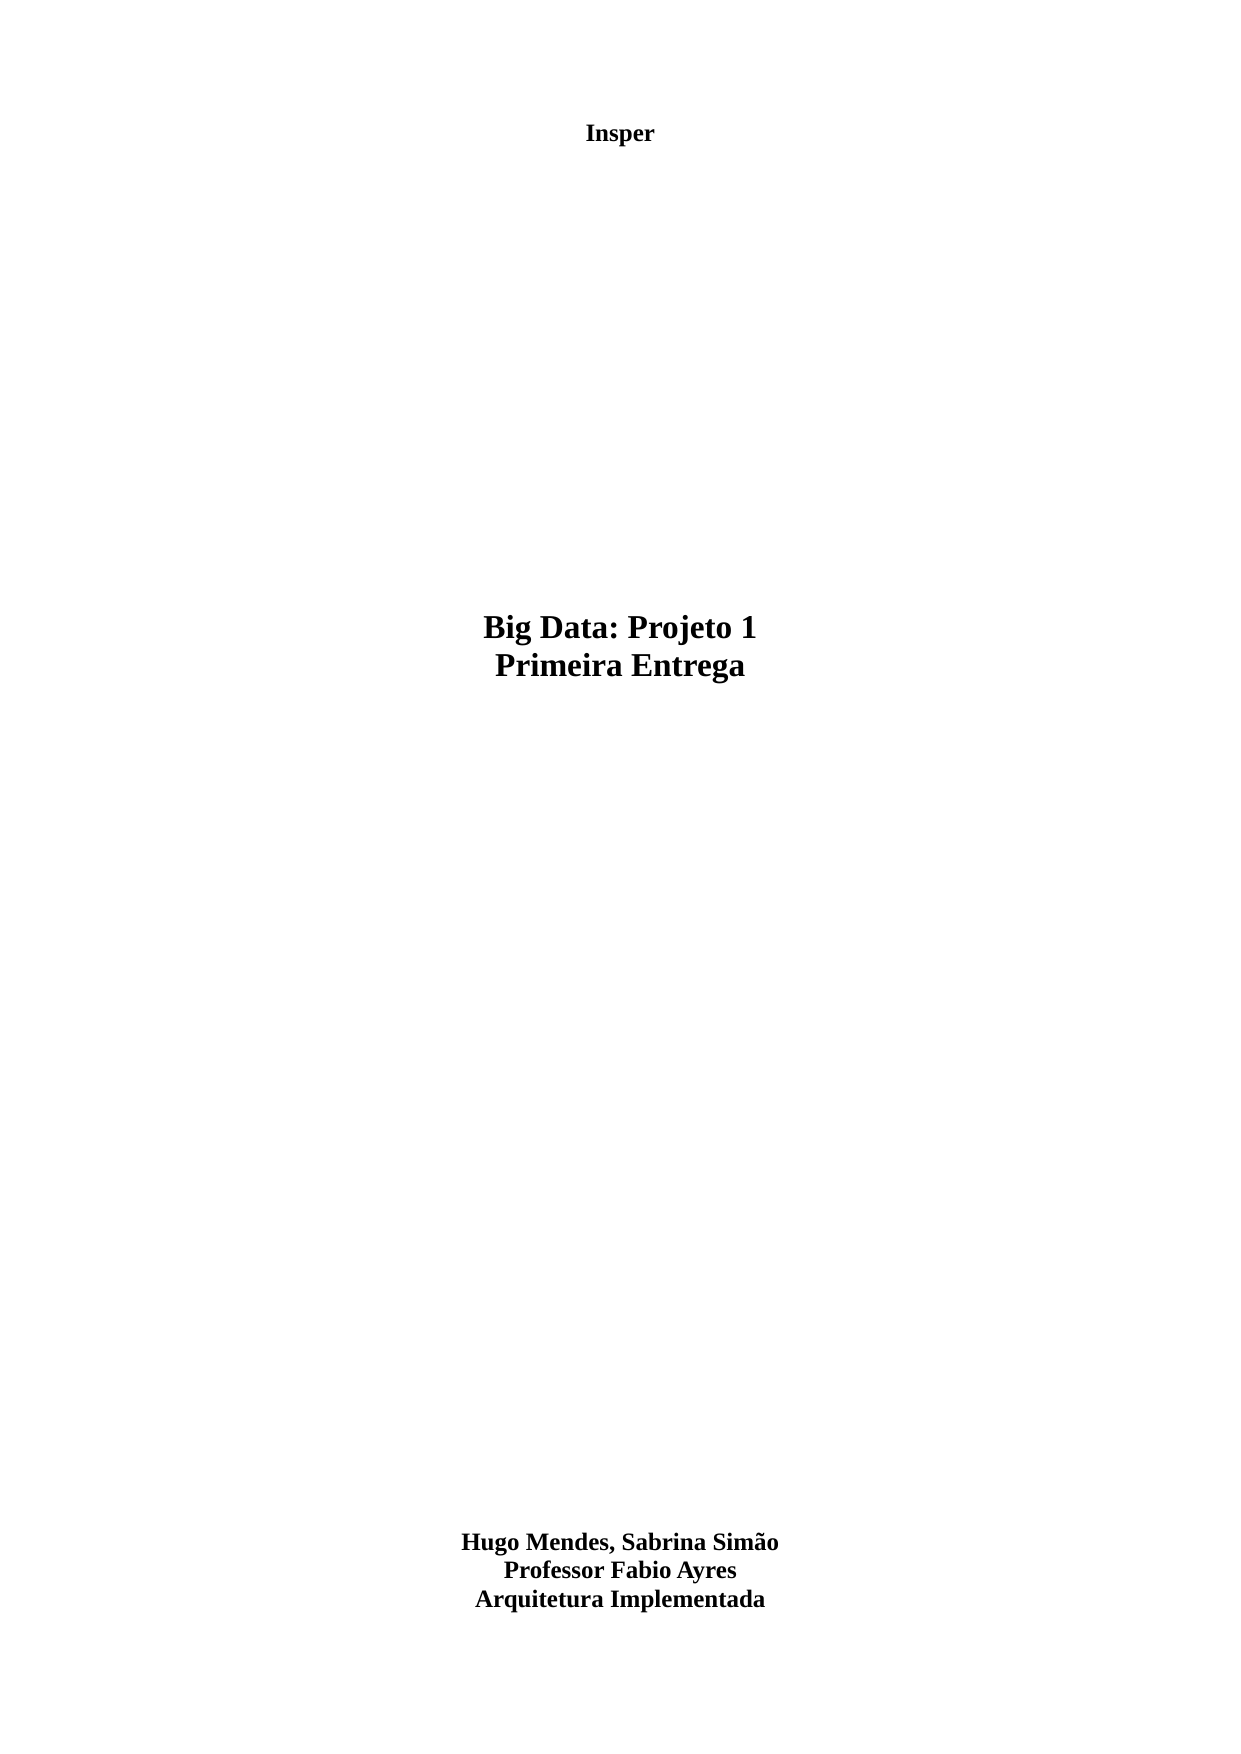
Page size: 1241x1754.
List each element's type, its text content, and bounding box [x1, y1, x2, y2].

text Insper [118, 118, 1122, 147]
text Hugo Mendes, Sabrina Simão [118, 1527, 1122, 1556]
text Professor Fabio Ayres [118, 1556, 1122, 1584]
text Arquitetura Implementada [118, 1584, 1122, 1613]
text Big Data: Projeto 1 [118, 607, 1122, 645]
text Primeira Entrega [118, 645, 1122, 683]
